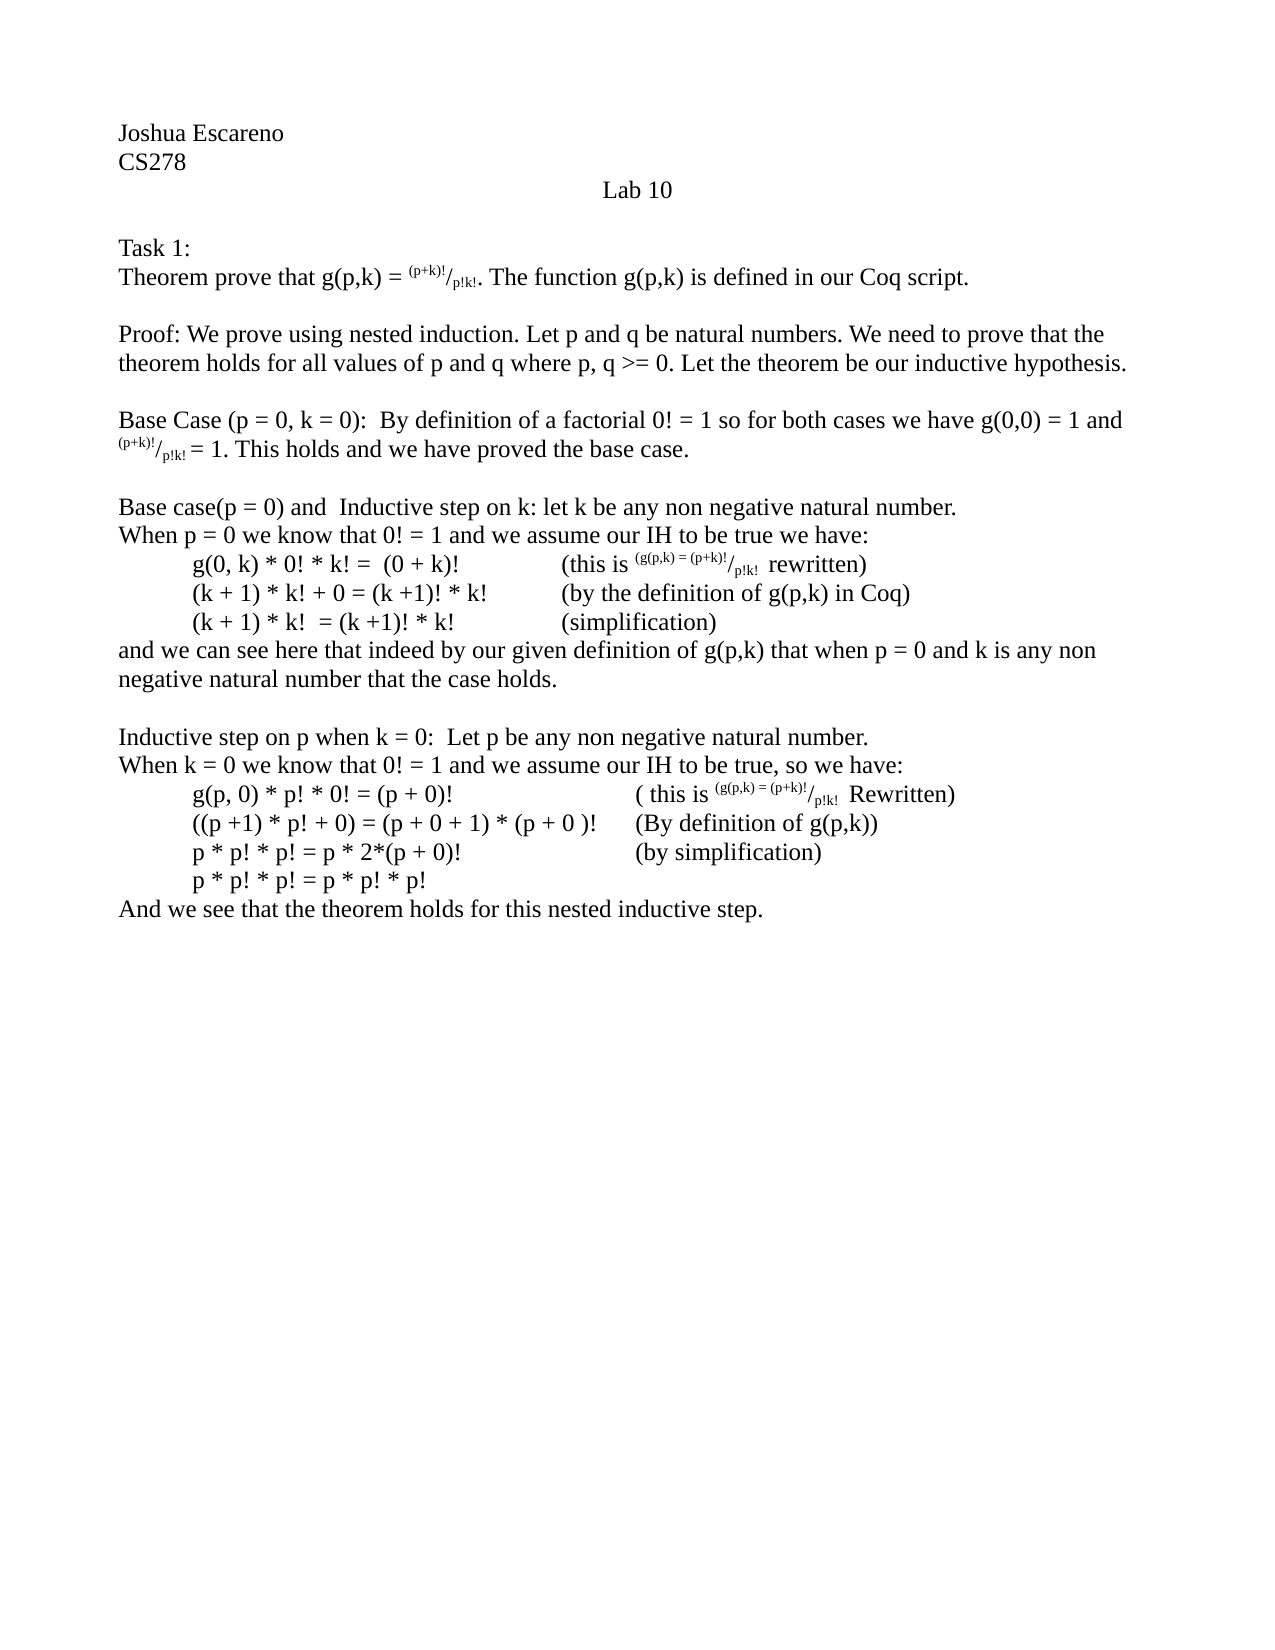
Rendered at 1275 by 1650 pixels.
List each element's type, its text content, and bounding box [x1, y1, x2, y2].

text And we see that the theorem holds for this nested inductive step. [118, 894, 1157, 923]
text Lab 10 [118, 176, 1157, 204]
text p * p! * p! = p * 2*(p + 0)! (by simplification) [118, 837, 1157, 866]
text p * p! * p! = p * p! * p! [118, 866, 1157, 894]
text ((p +1) * p! + 0) = (p + 0 + 1) * (p + 0 )! (By definition of g(p,k)) [118, 808, 1157, 837]
text (k + 1) * k! + 0 = (k +1)! * k! (by the definition of g(p,k) in Coq) [118, 578, 1157, 607]
text Inductive step on p when k = 0: Let p be any non negative natural number. [118, 722, 1157, 751]
text g(0, k) * 0! * k! = (0 + k)! (this is (g(p,k) = (p+k)!/p!k! rewritten) [118, 549, 1157, 578]
text and we can see here that indeed by our given definition of g(p,k) that when p = 0 and k is any non negative natural number that the case holds. [118, 636, 1157, 693]
text Theorem prove that g(p,k) = (p+k)!/p!k!. The function g(p,k) is defined in our Coq script. [118, 262, 1157, 291]
text When p = 0 we know that 0! = 1 and we assume our IH to be true we have: [118, 521, 1157, 549]
text g(p, 0) * p! * 0! = (p + 0)! ( this is (g(p,k) = (p+k)!/p!k! Rewritten) [118, 779, 1157, 808]
text Task 1: [118, 233, 1157, 262]
text (k + 1) * k! = (k +1)! * k! (simplification) [118, 607, 1157, 636]
text CS278 [118, 147, 1157, 176]
text When k = 0 we know that 0! = 1 and we assume our IH to be true, so we have: [118, 751, 1157, 779]
text Proof: We prove using nested induction. Let p and q be natural numbers. We need to prove that the theorem holds for all values of p and q where p, q >= 0. Let the theorem be our inductive hypothesis. [118, 319, 1157, 377]
text Base Case (p = 0, k = 0): By definition of a factorial 0! = 1 so for both cases we have g(0,0) = 1 and (p+k)!/p!k! = 1. This holds and we have proved the base case. [118, 406, 1157, 463]
text Base case(p = 0) and Inductive step on k: let k be any non negative natural number. [118, 492, 1157, 521]
text Joshua Escareno [118, 118, 1157, 147]
